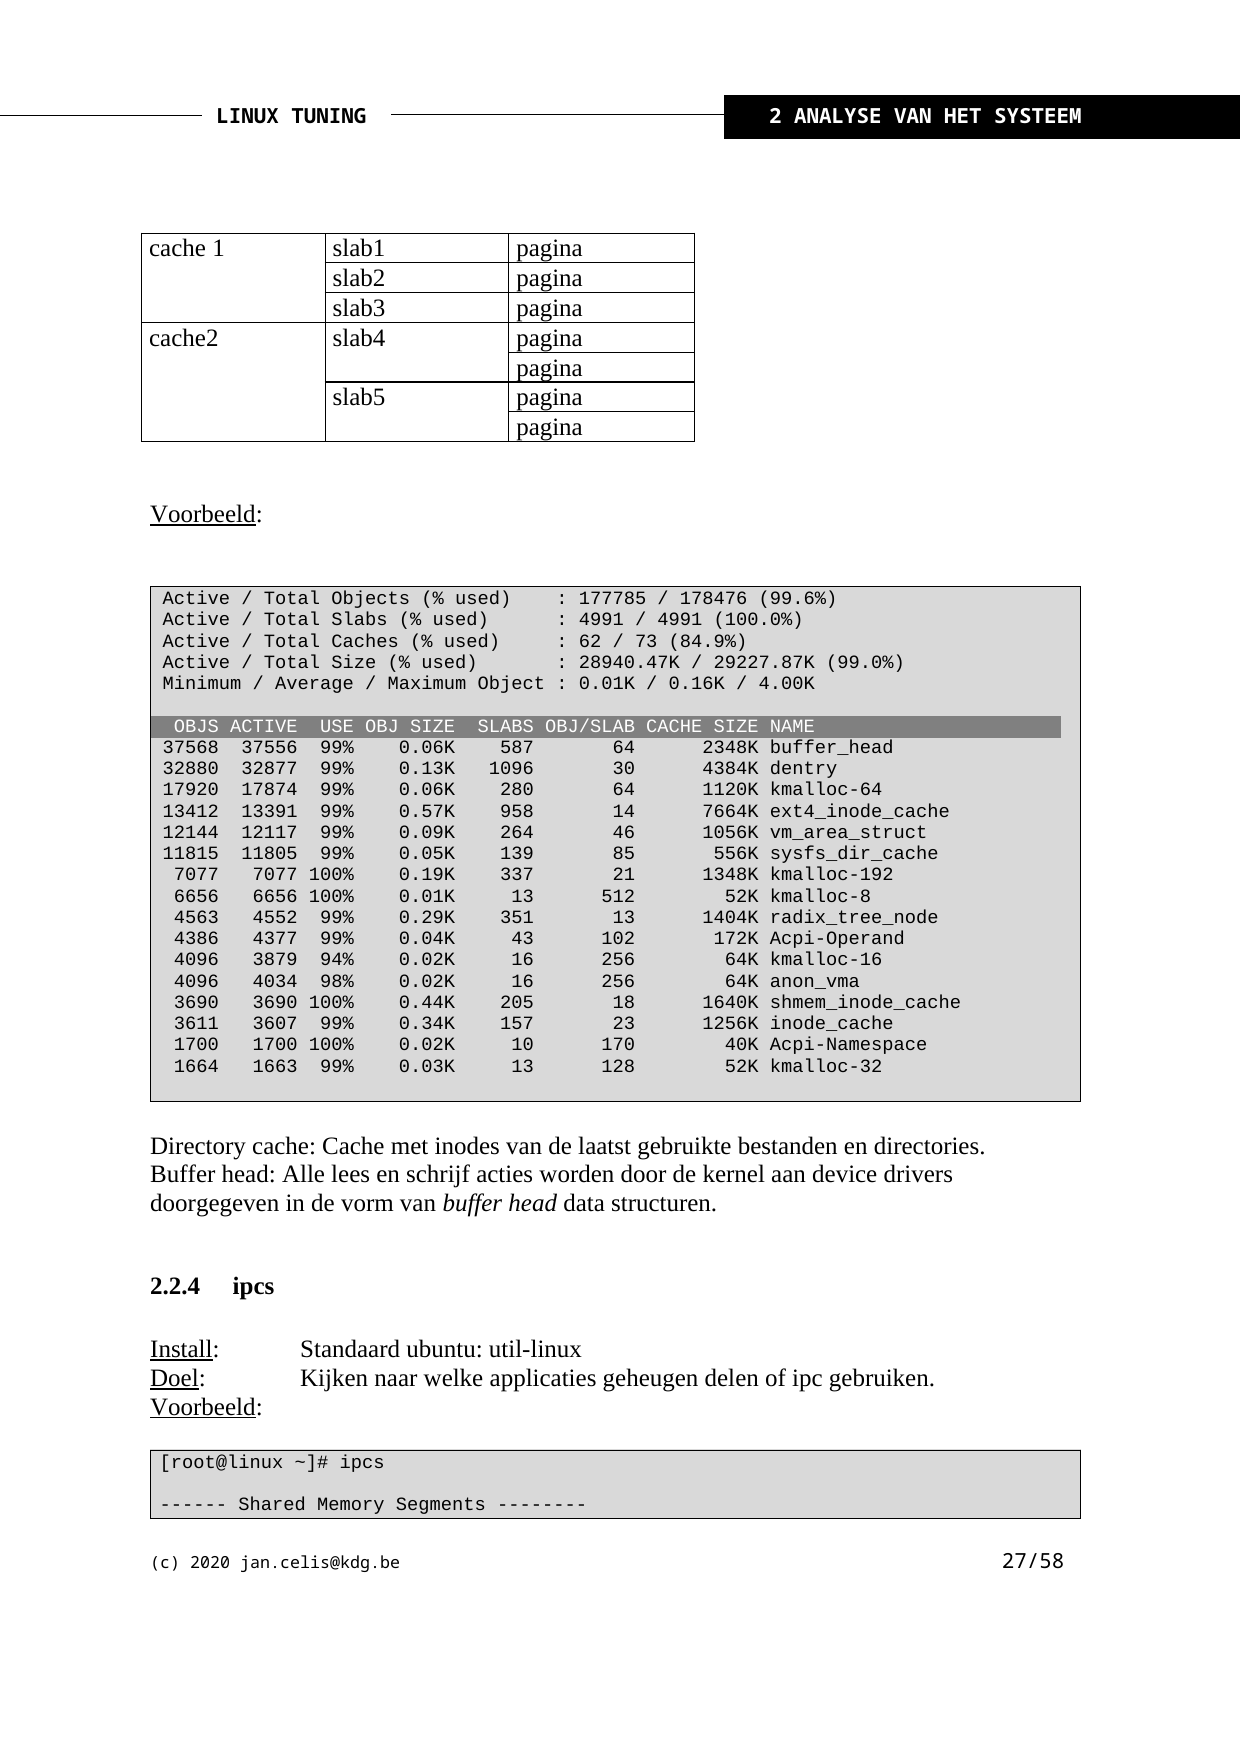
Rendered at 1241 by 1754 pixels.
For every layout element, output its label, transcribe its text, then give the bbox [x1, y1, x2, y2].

text 4563 4552 99% 0.29K 351 13 1404K radix_tree_node [151, 904, 1080, 926]
text 7077 7077 100% 0.19K 337 21 1348K kmalloc-192 [151, 862, 1080, 883]
table_cell pagina [509, 293, 694, 322]
table_header cache 1 [142, 234, 325, 262]
text Directory cache: Cache met inodes van de laatst gebruikte bestanden en directories. [150, 1131, 1081, 1159]
table_cell pagina [509, 383, 694, 411]
text 4386 4377 99% 0.04K 43 102 172K Acpi-Operand [151, 926, 1080, 947]
text 11815 11805 99% 0.05K 139 85 556K sysfs_dir_cache [151, 841, 1080, 862]
text 13412 13391 99% 0.57K 958 14 7664K ext4_inode_cache [151, 798, 1080, 819]
table_cell pagina [509, 353, 694, 381]
table_cell [142, 381, 325, 411]
text Active / Total Slabs (% used) : 4991 / 4991 (100.0%) [151, 607, 1080, 628]
table_cell slab5 [326, 383, 508, 411]
text ------ Shared Memory Segments -------- [151, 1492, 1080, 1518]
table_cell pagina [509, 323, 694, 352]
text Buffer head: Alle lees en schrijf acties worden door de kernel aan device drivers doorgegeven in de vorm van buffer head data structuren. [150, 1159, 1081, 1217]
table_cell [326, 352, 508, 381]
table_header slab1 [326, 234, 508, 262]
table_cell [142, 262, 325, 292]
text 1700 1700 100% 0.02K 10 170 40K Acpi-Namespace [151, 1032, 1080, 1053]
text [root@linux ~]# ipcs [151, 1451, 1080, 1471]
text Active / Total Size (% used) : 28940.47K / 29227.87K (99.0%) [151, 649, 1080, 671]
table_cell slab4 [326, 323, 508, 352]
text Voorbeeld: [150, 1392, 1081, 1421]
text 4096 3879 94% 0.02K 16 256 64K kmalloc-16 [151, 947, 1080, 968]
text Active / Total Caches (% used) : 62 / 73 (84.9%) [151, 628, 1080, 649]
table_cell pagina [509, 263, 694, 292]
table_cell [142, 411, 325, 441]
text Active / Total Objects (% used) : 177785 / 178476 (99.6%) [151, 587, 1080, 607]
table_header pagina [509, 234, 694, 262]
text 3611 3607 99% 0.34K 157 23 1256K inode_cache [151, 1011, 1080, 1032]
table_cell [142, 292, 325, 322]
text 17920 17874 99% 0.06K 280 64 1120K kmalloc-64 [151, 777, 1080, 798]
text Doel: Kijken naar welke applicaties geheugen delen of ipc gebruiken. [150, 1363, 1081, 1392]
table_cell [326, 411, 508, 441]
text Voorbeeld: [150, 499, 1081, 528]
table_cell [142, 352, 325, 381]
text 3690 3690 100% 0.44K 205 18 1640K shmem_inode_cache [151, 989, 1080, 1011]
text 37568 37556 99% 0.06K 587 64 2348K buffer_head [151, 734, 1080, 756]
subtitle ipcs [150, 1271, 1081, 1299]
text 6656 6656 100% 0.01K 13 512 52K kmalloc-8 [151, 883, 1080, 904]
text OBJS ACTIVE USE OBJ SIZE SLABS OBJ/SLAB CACHE SIZE NAME [151, 713, 1080, 734]
table_cell cache2 [142, 323, 325, 352]
text Install: Standaard ubuntu: util-linux [150, 1334, 1081, 1363]
text 4096 4034 98% 0.02K 16 256 64K anon_vma [151, 968, 1080, 989]
text 32880 32877 99% 0.13K 1096 30 4384K dentry [151, 756, 1080, 777]
table_cell slab3 [326, 293, 508, 322]
text 1664 1663 99% 0.03K 13 128 52K kmalloc-32 [151, 1053, 1080, 1074]
table_cell pagina [509, 412, 694, 441]
table_cell slab2 [326, 263, 508, 292]
text Minimum / Average / Maximum Object : 0.01K / 0.16K / 4.00K [151, 671, 1080, 692]
text 12144 12117 99% 0.09K 264 46 1056K vm_area_struct [151, 819, 1080, 841]
